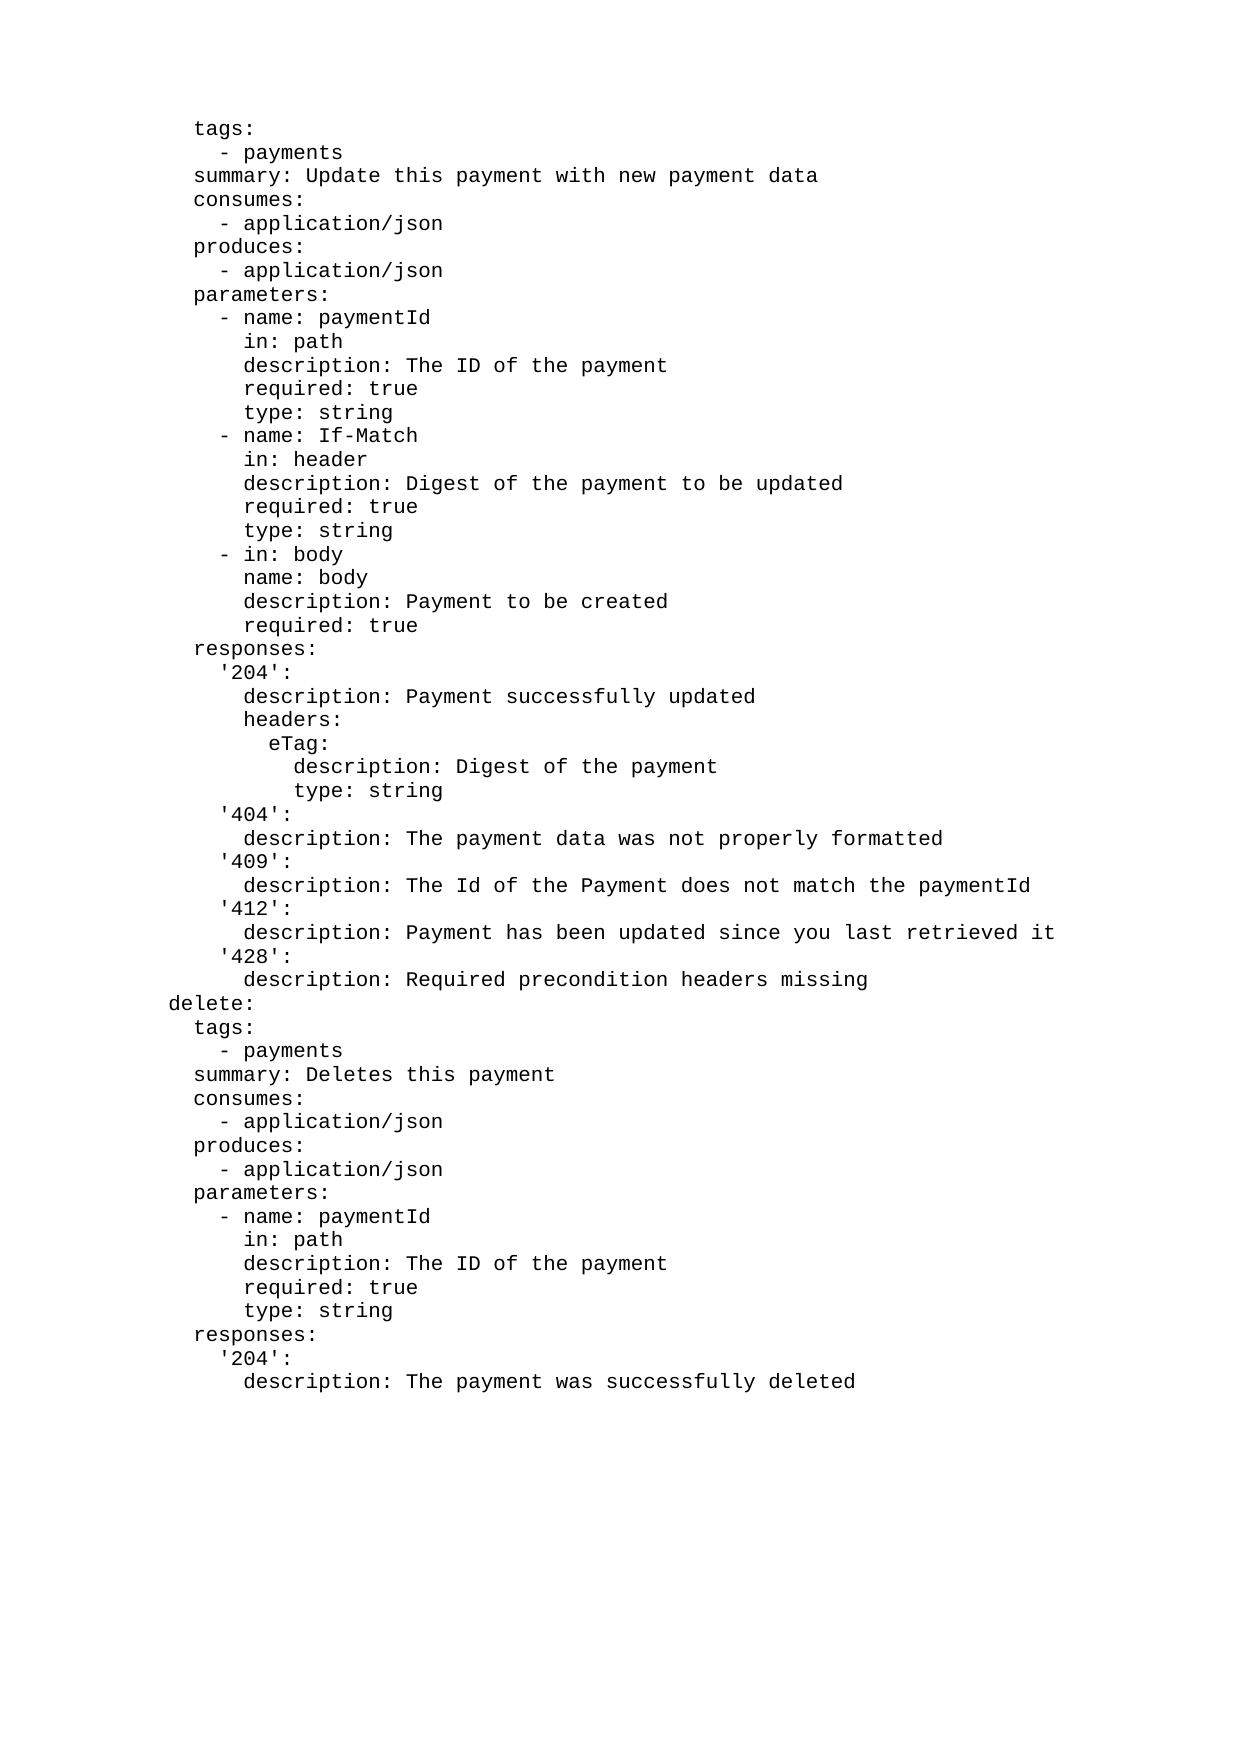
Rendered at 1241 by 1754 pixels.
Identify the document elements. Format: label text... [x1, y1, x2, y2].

text - payments [118, 1040, 1122, 1064]
text responses: [118, 638, 1122, 662]
text description: Payment to be created [118, 591, 1122, 615]
text required: true [118, 1277, 1122, 1300]
text produces: [118, 236, 1122, 260]
text responses: [118, 1324, 1122, 1348]
text name: body [118, 567, 1122, 591]
text - name: paymentId [118, 1206, 1122, 1229]
text - application/json [118, 213, 1122, 236]
text '404': [118, 804, 1122, 827]
text required: true [118, 378, 1122, 402]
text summary: Update this payment with new payment data [118, 165, 1122, 189]
text - application/json [118, 1111, 1122, 1135]
text type: string [118, 780, 1122, 804]
text consumes: [118, 189, 1122, 213]
text - payments [118, 142, 1122, 165]
text parameters: [118, 1182, 1122, 1206]
text summary: Deletes this payment [118, 1064, 1122, 1088]
text description: The ID of the payment [118, 1253, 1122, 1277]
text in: path [118, 1229, 1122, 1253]
text in: path [118, 331, 1122, 354]
text description: Required precondition headers missing [118, 969, 1122, 993]
text description: The payment data was not properly formatted [118, 827, 1122, 851]
text description: The payment was successfully deleted [118, 1371, 1122, 1395]
text description: Digest of the payment [118, 757, 1122, 780]
text '204': [118, 662, 1122, 686]
text - application/json [118, 1158, 1122, 1182]
text tags: [118, 118, 1122, 142]
text tags: [118, 1017, 1122, 1040]
text eTag: [118, 733, 1122, 757]
text type: string [118, 520, 1122, 544]
text description: The ID of the payment [118, 354, 1122, 378]
text type: string [118, 1300, 1122, 1324]
text delete: [118, 993, 1122, 1017]
text description: Payment successfully updated [118, 686, 1122, 709]
text type: string [118, 402, 1122, 426]
text description: The Id of the Payment does not match the paymentId [118, 875, 1122, 898]
text '204': [118, 1348, 1122, 1371]
text in: header [118, 449, 1122, 473]
text - name: paymentId [118, 307, 1122, 331]
text consumes: [118, 1088, 1122, 1111]
text - in: body [118, 544, 1122, 567]
text - application/json [118, 260, 1122, 284]
text '412': [118, 898, 1122, 922]
text '428': [118, 946, 1122, 969]
text description: Digest of the payment to be updated [118, 473, 1122, 496]
text required: true [118, 615, 1122, 638]
text - name: If-Match [118, 426, 1122, 449]
text description: Payment has been updated since you last retrieved it [118, 922, 1122, 946]
text required: true [118, 496, 1122, 520]
text headers: [118, 709, 1122, 733]
text parameters: [118, 284, 1122, 307]
text produces: [118, 1135, 1122, 1158]
text '409': [118, 851, 1122, 875]
